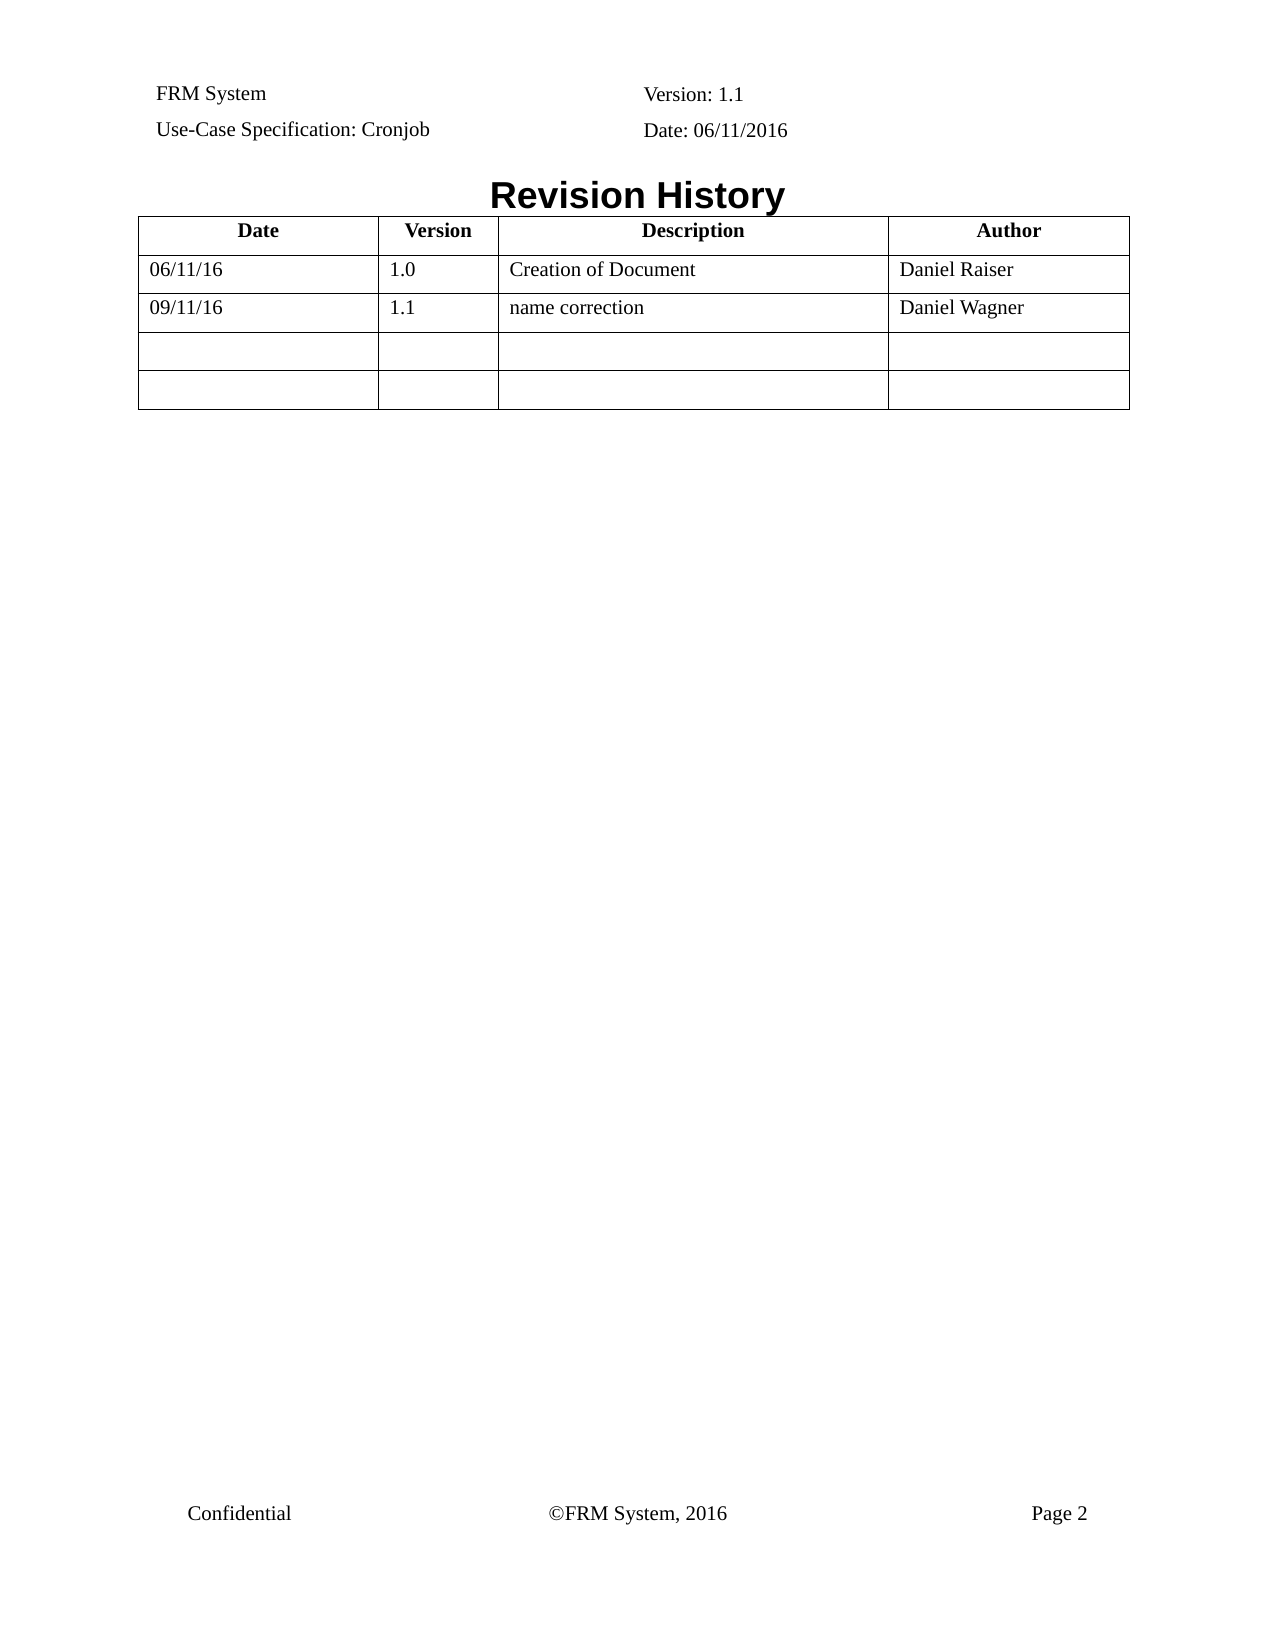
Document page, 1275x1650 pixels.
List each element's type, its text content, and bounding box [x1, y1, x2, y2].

table_cell Creation of Document [499, 256, 888, 293]
table_cell [499, 371, 888, 409]
table_cell Daniel Wagner [889, 294, 1129, 332]
table_header Description [499, 217, 888, 254]
table_header Date [139, 217, 378, 254]
table_cell [139, 333, 378, 370]
table_cell 06/11/16 [139, 256, 378, 293]
table_cell name correction [499, 294, 888, 332]
table_cell [889, 371, 1129, 409]
table_cell 1.1 [379, 294, 498, 332]
table_cell Daniel Raiser [889, 256, 1129, 293]
table_cell 1.0 [379, 256, 498, 293]
text Revision History [150, 173, 1125, 216]
table_header Version [379, 217, 498, 254]
table_cell [379, 333, 498, 370]
table_cell 09/11/16 [139, 294, 378, 332]
table_header Author [889, 217, 1129, 254]
table_cell [379, 371, 498, 409]
table_cell [139, 371, 378, 409]
table_cell [499, 333, 888, 370]
table_cell [889, 333, 1129, 370]
